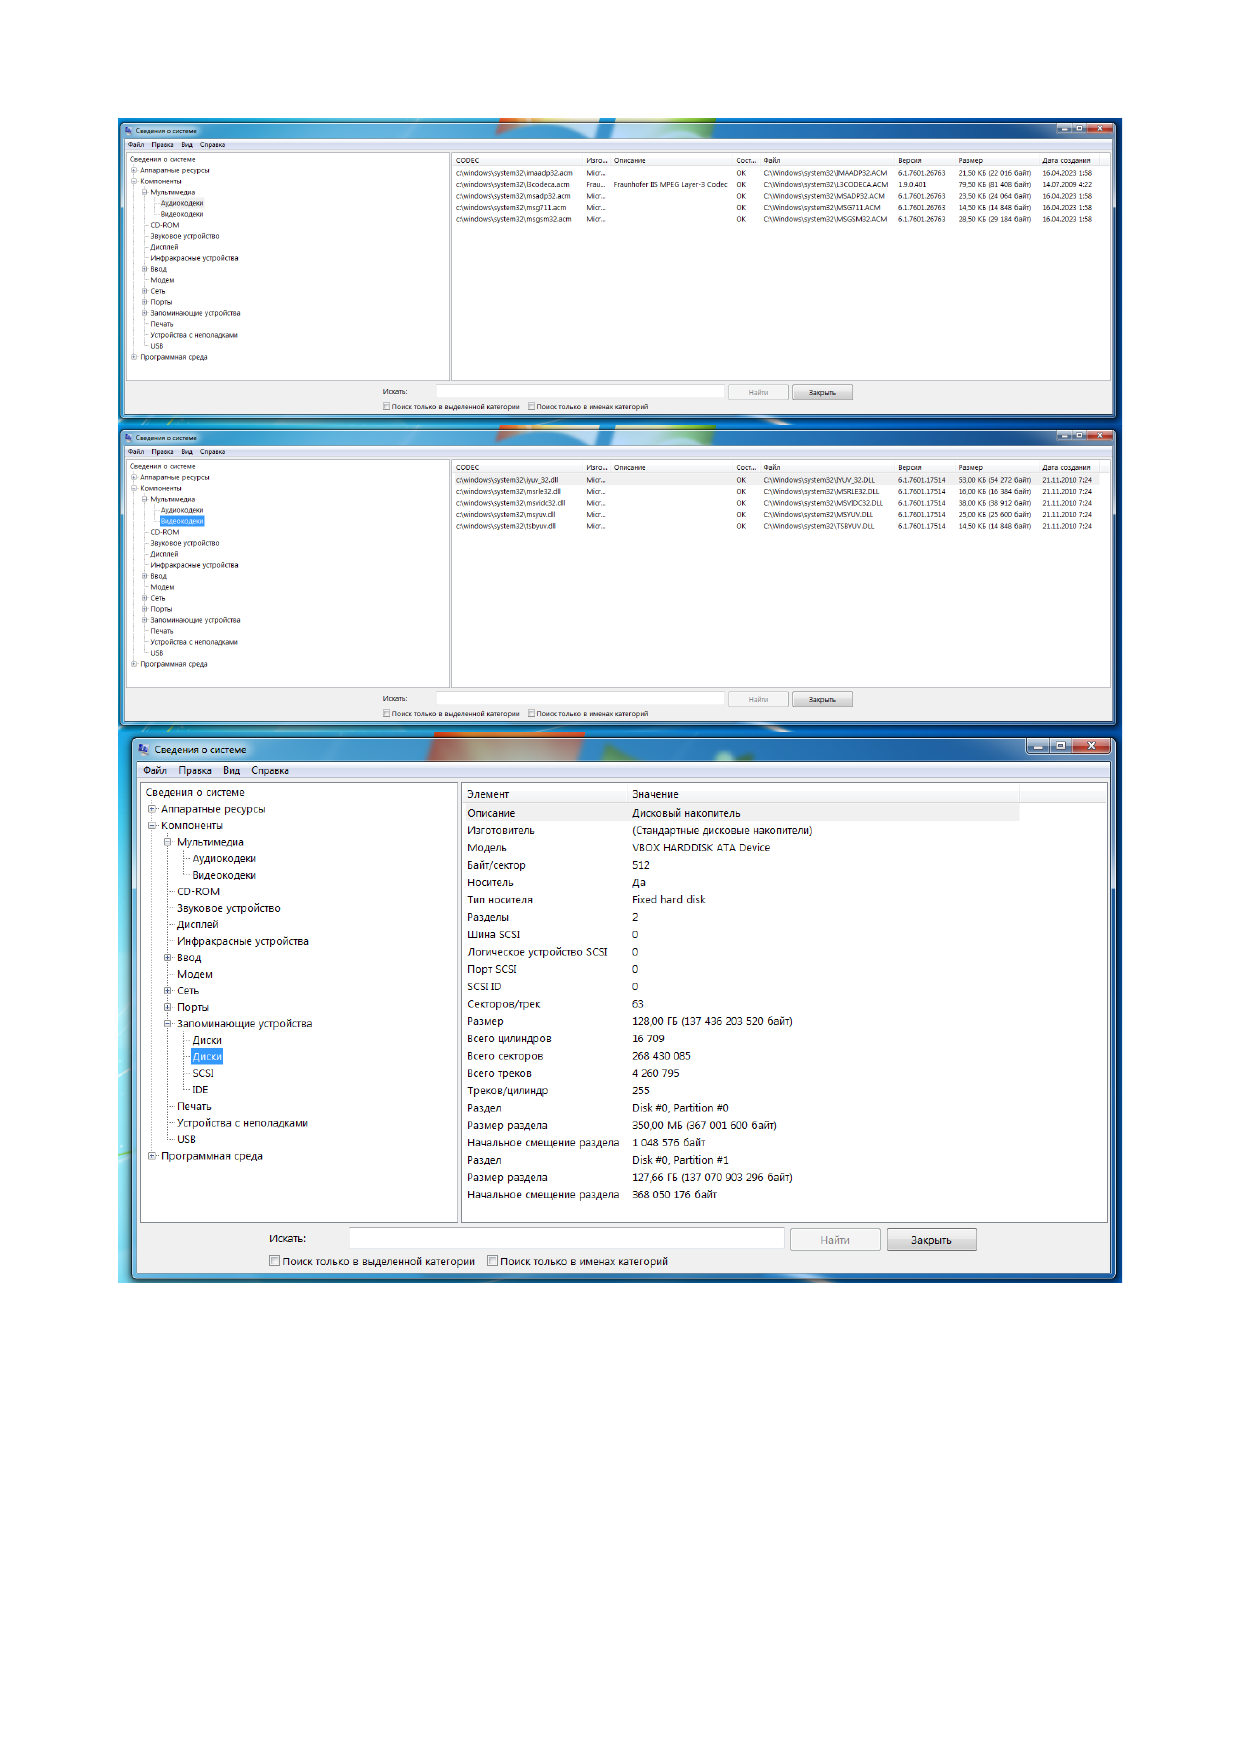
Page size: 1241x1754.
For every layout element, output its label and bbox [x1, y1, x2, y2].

picture [118, 118, 1123, 1283]
